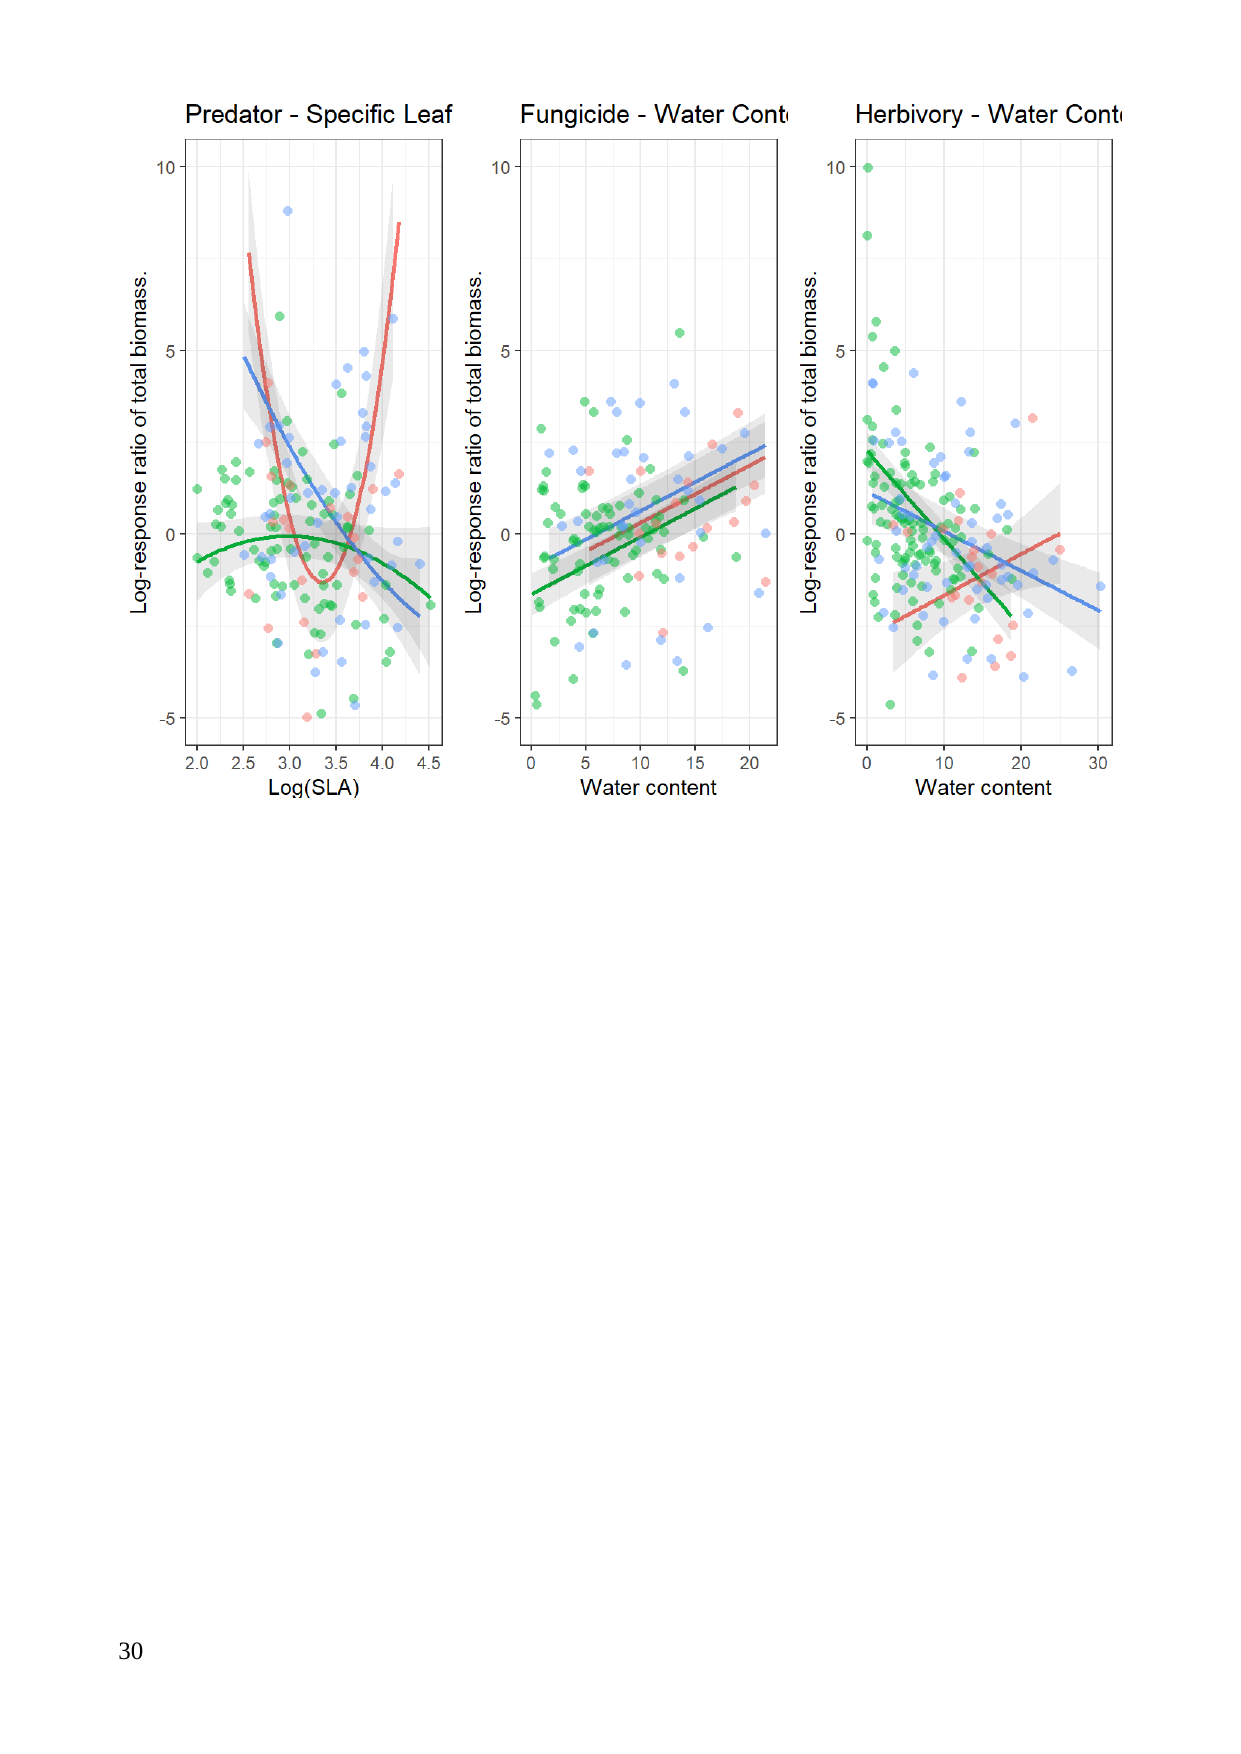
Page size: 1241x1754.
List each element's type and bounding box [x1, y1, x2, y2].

picture [118, 92, 1122, 798]
